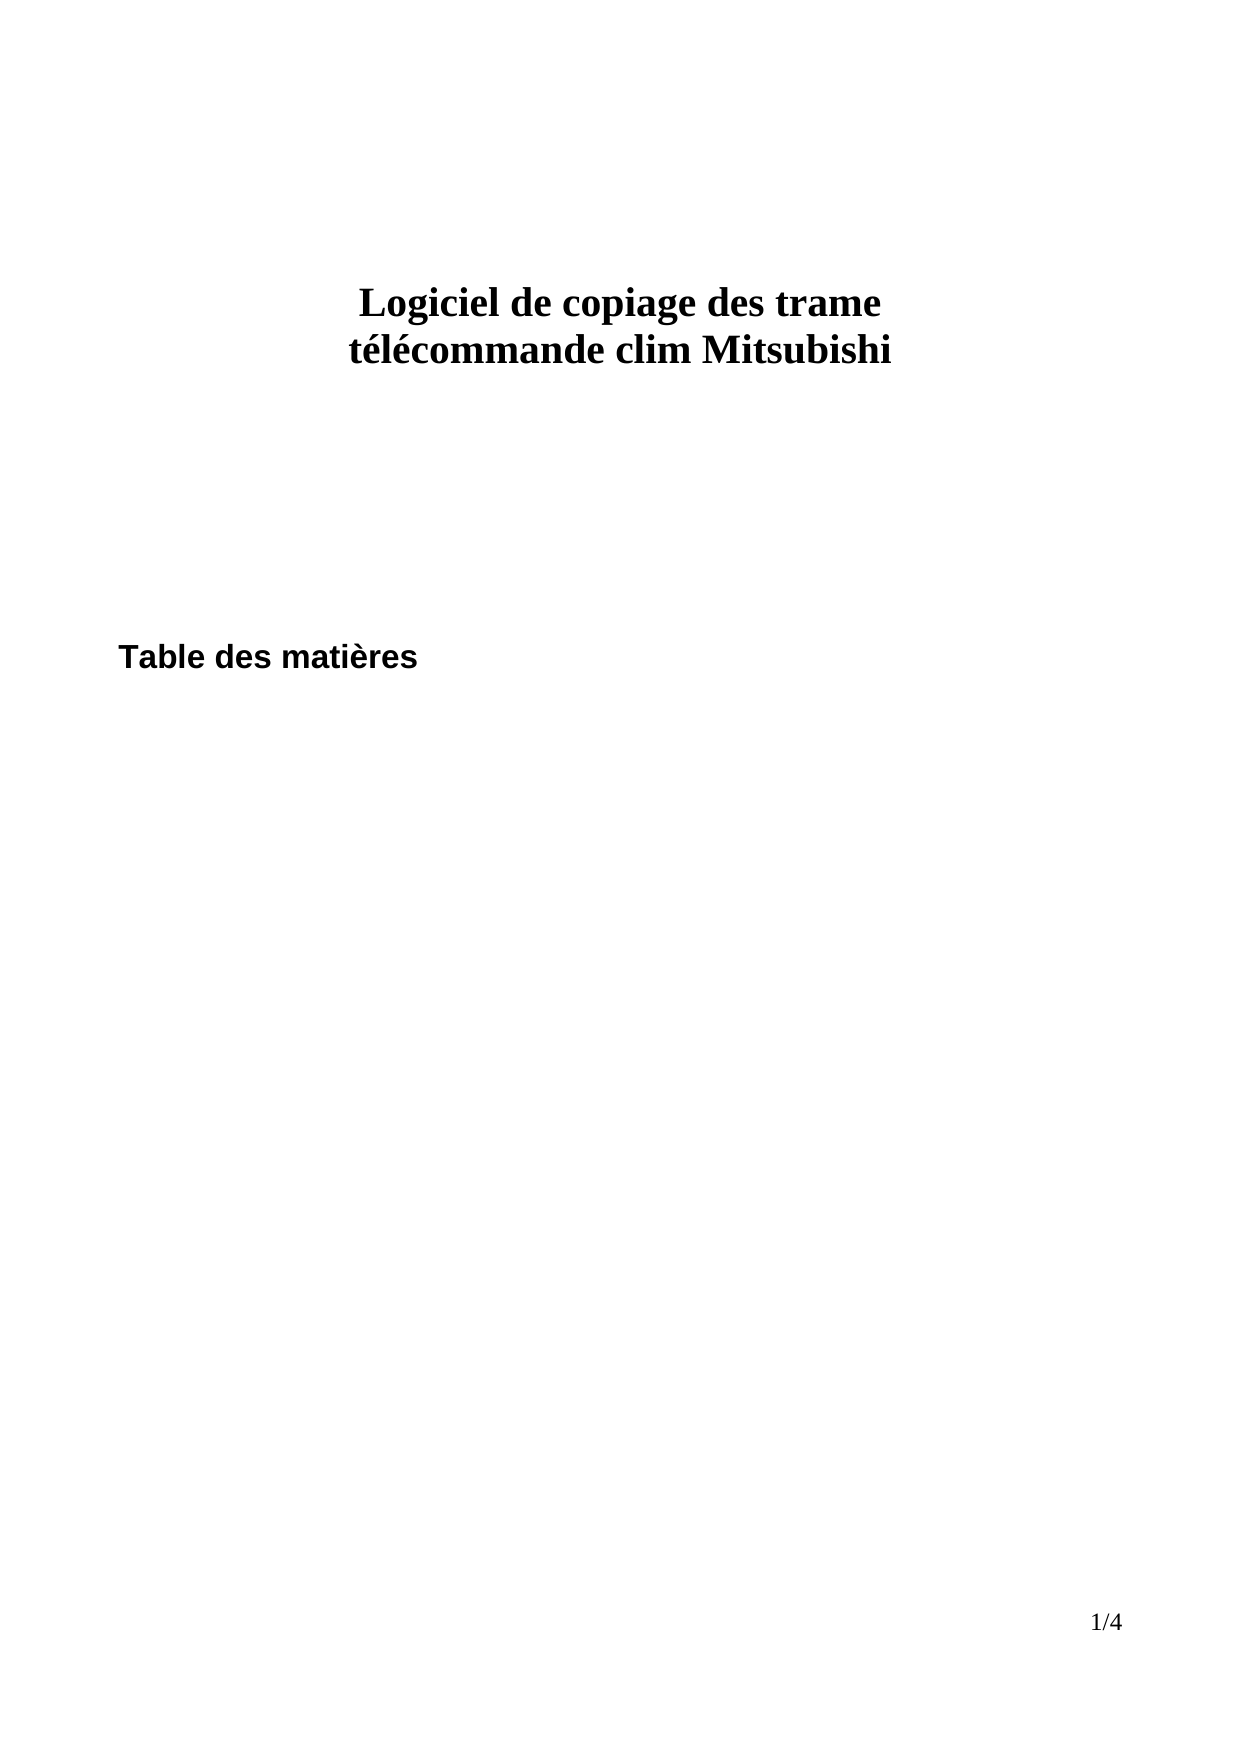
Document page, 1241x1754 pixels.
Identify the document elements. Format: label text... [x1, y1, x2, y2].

text télécommande clim Mitsubishi [118, 325, 1122, 373]
text Logiciel de copiage des trame [118, 277, 1122, 325]
subtitle Table des matières [118, 637, 1122, 676]
